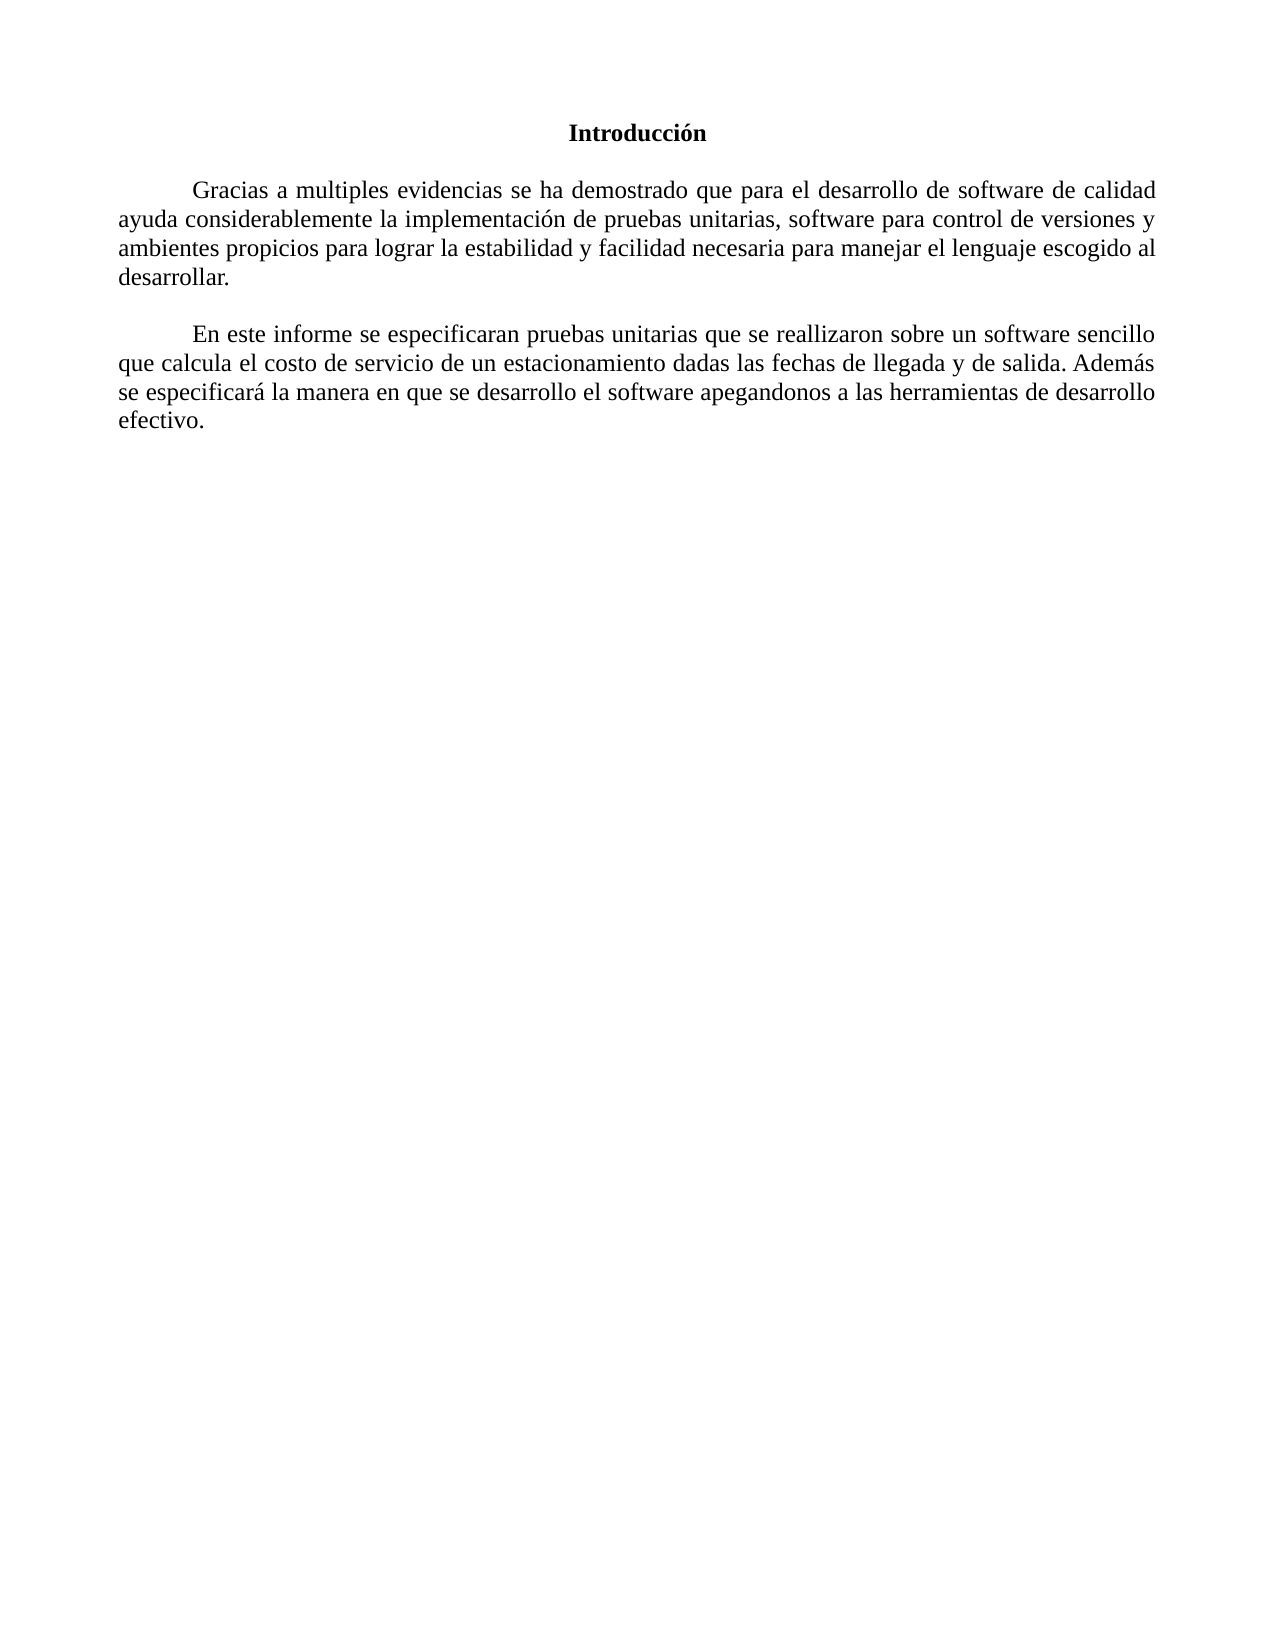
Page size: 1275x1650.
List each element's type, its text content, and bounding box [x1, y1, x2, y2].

text Introducción [118, 118, 1157, 147]
text En este informe se especificaran pruebas unitarias que se reallizaron sobre un software sencillo que calcula el costo de servicio de un estacionamiento dadas las fechas de llegada y de salida. Además se especificará la manera en que se desarrollo el software apegandonos a las herramientas de desarrollo efectivo. [118, 319, 1157, 434]
text Gracias a multiples evidencias se ha demostrado que para el desarrollo de software de calidad ayuda considerablemente la implementación de pruebas unitarias, software para control de versiones y ambientes propicios para lograr la estabilidad y facilidad necesaria para manejar el lenguaje escogido al desarrollar. [118, 176, 1157, 291]
